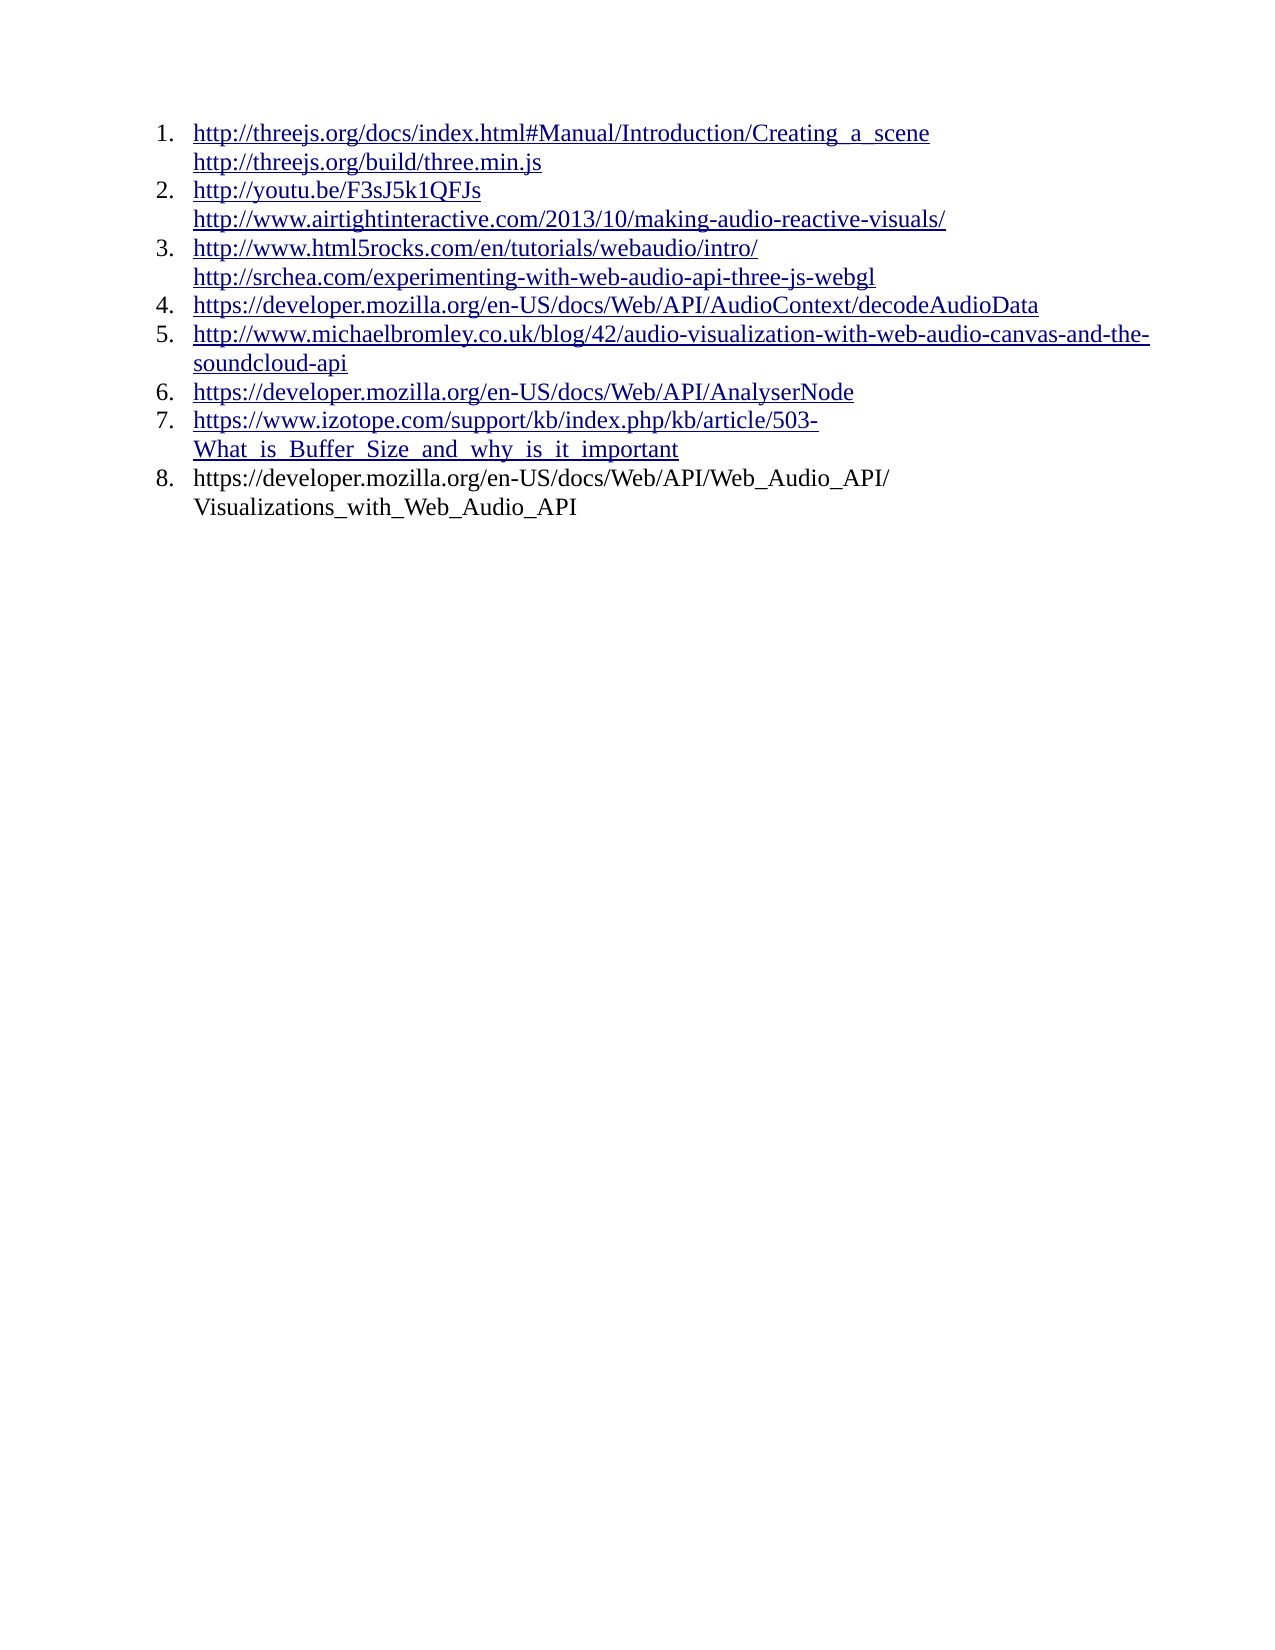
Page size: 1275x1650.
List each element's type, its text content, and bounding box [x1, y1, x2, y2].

list http://threejs.org/build/three.min.js [156, 147, 1157, 176]
list https://developer.mozilla.org/en-US/docs/Web/API/AnalyserNode [156, 377, 1157, 406]
list http://youtu.be/F3sJ5k1QFJs [156, 176, 1157, 204]
list https://developer.mozilla.org/en-US/docs/Web/API/Web_Audio_API/Visualizations_with_Web_Audio_API [156, 463, 1157, 521]
list https://www.izotope.com/support/kb/index.php/kb/article/503-What_is_Buffer_Size_and_why_is_it_important [156, 406, 1157, 463]
list https://developer.mozilla.org/en-US/docs/Web/API/AudioContext/decodeAudioData [156, 291, 1157, 319]
list http://www.michaelbromley.co.uk/blog/42/audio-visualization-with-web-audio-canvas-and-the-soundcloud-api [156, 319, 1157, 377]
list http://www.html5rocks.com/en/tutorials/webaudio/intro/ [156, 233, 1157, 262]
list http://threejs.org/docs/index.html#Manual/Introduction/Creating_a_scene [156, 118, 1157, 147]
list http://srchea.com/experimenting-with-web-audio-api-three-js-webgl [156, 262, 1157, 291]
list http://www.airtightinteractive.com/2013/10/making-audio-reactive-visuals/ [156, 204, 1157, 233]
